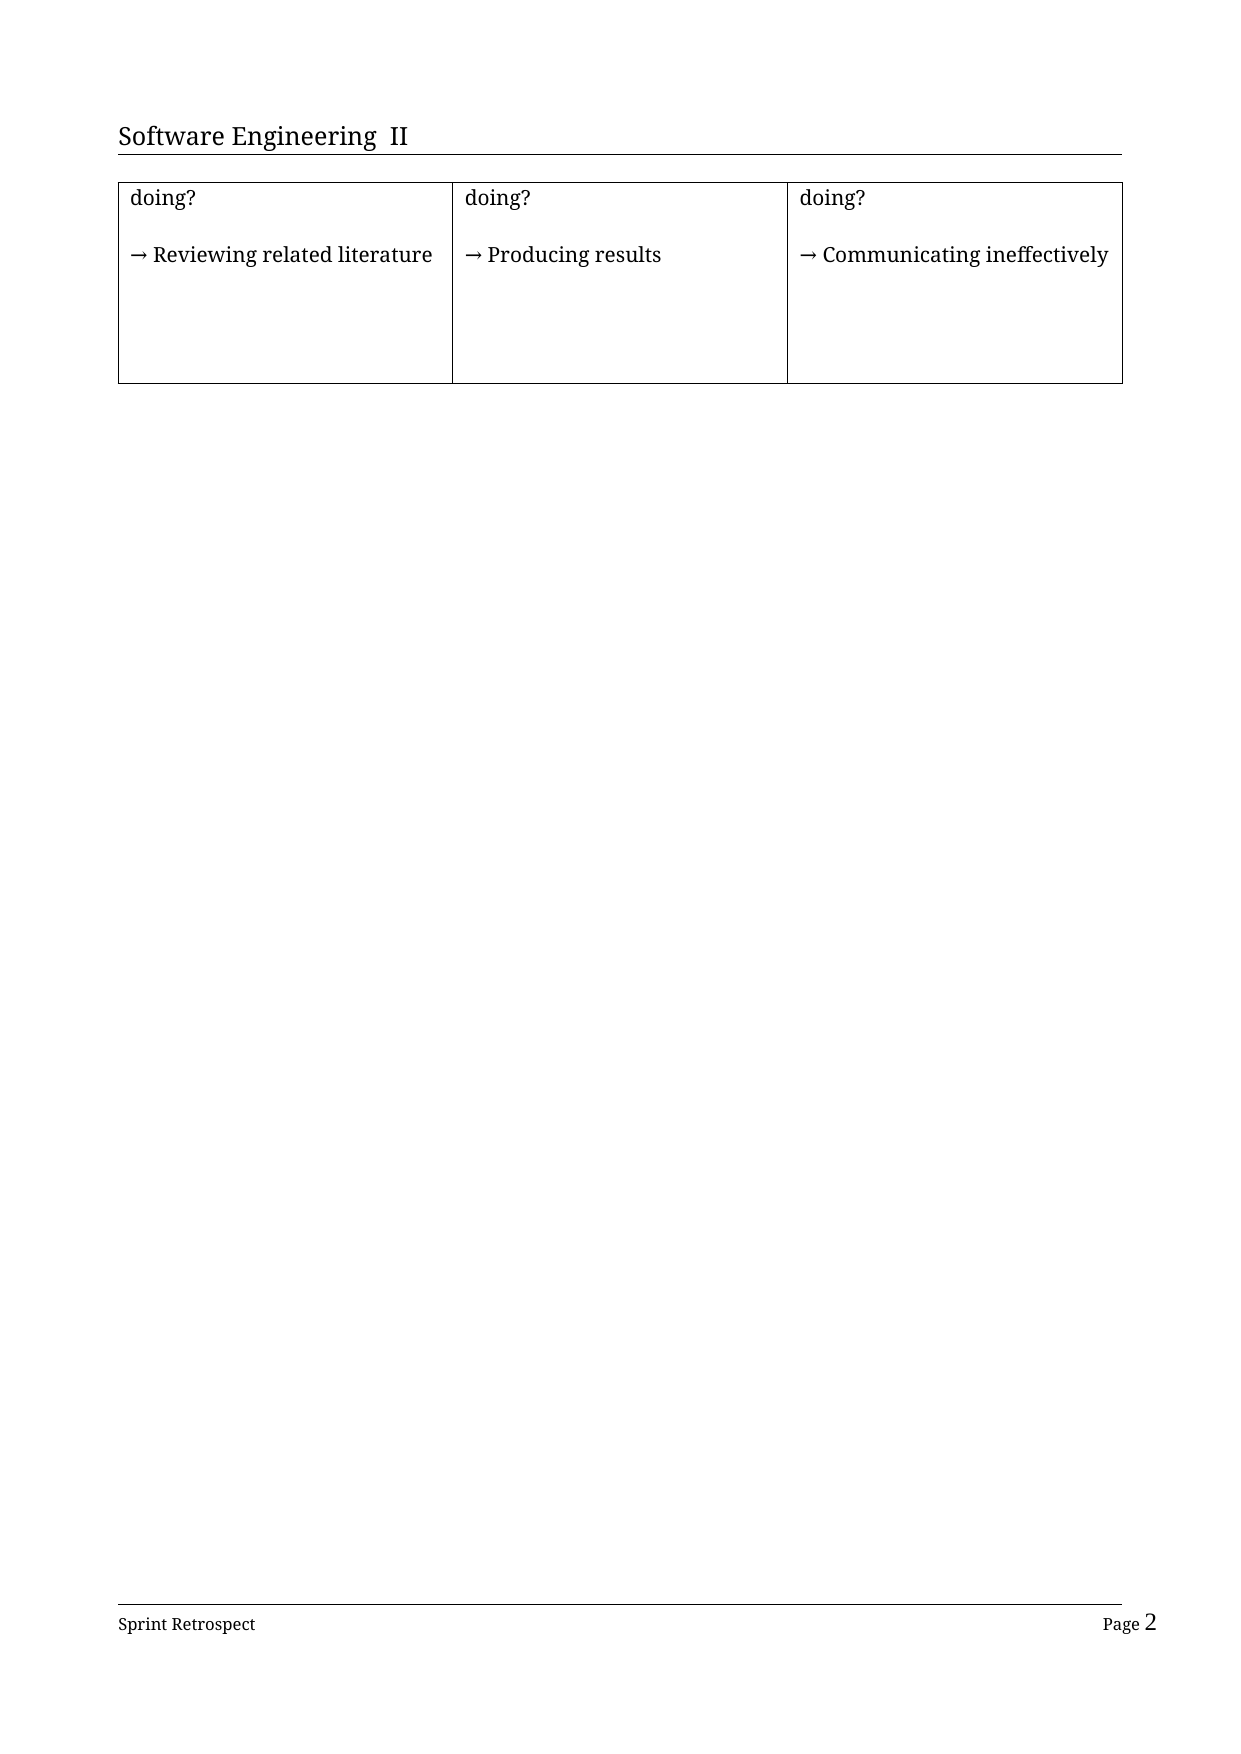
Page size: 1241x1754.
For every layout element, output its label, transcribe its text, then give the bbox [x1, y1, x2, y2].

table_header doing? → Producing results [453, 183, 787, 382]
table_header doing? → Reviewing related literature [119, 183, 452, 382]
table_header doing? → Communicating ineffectively [788, 183, 1122, 382]
